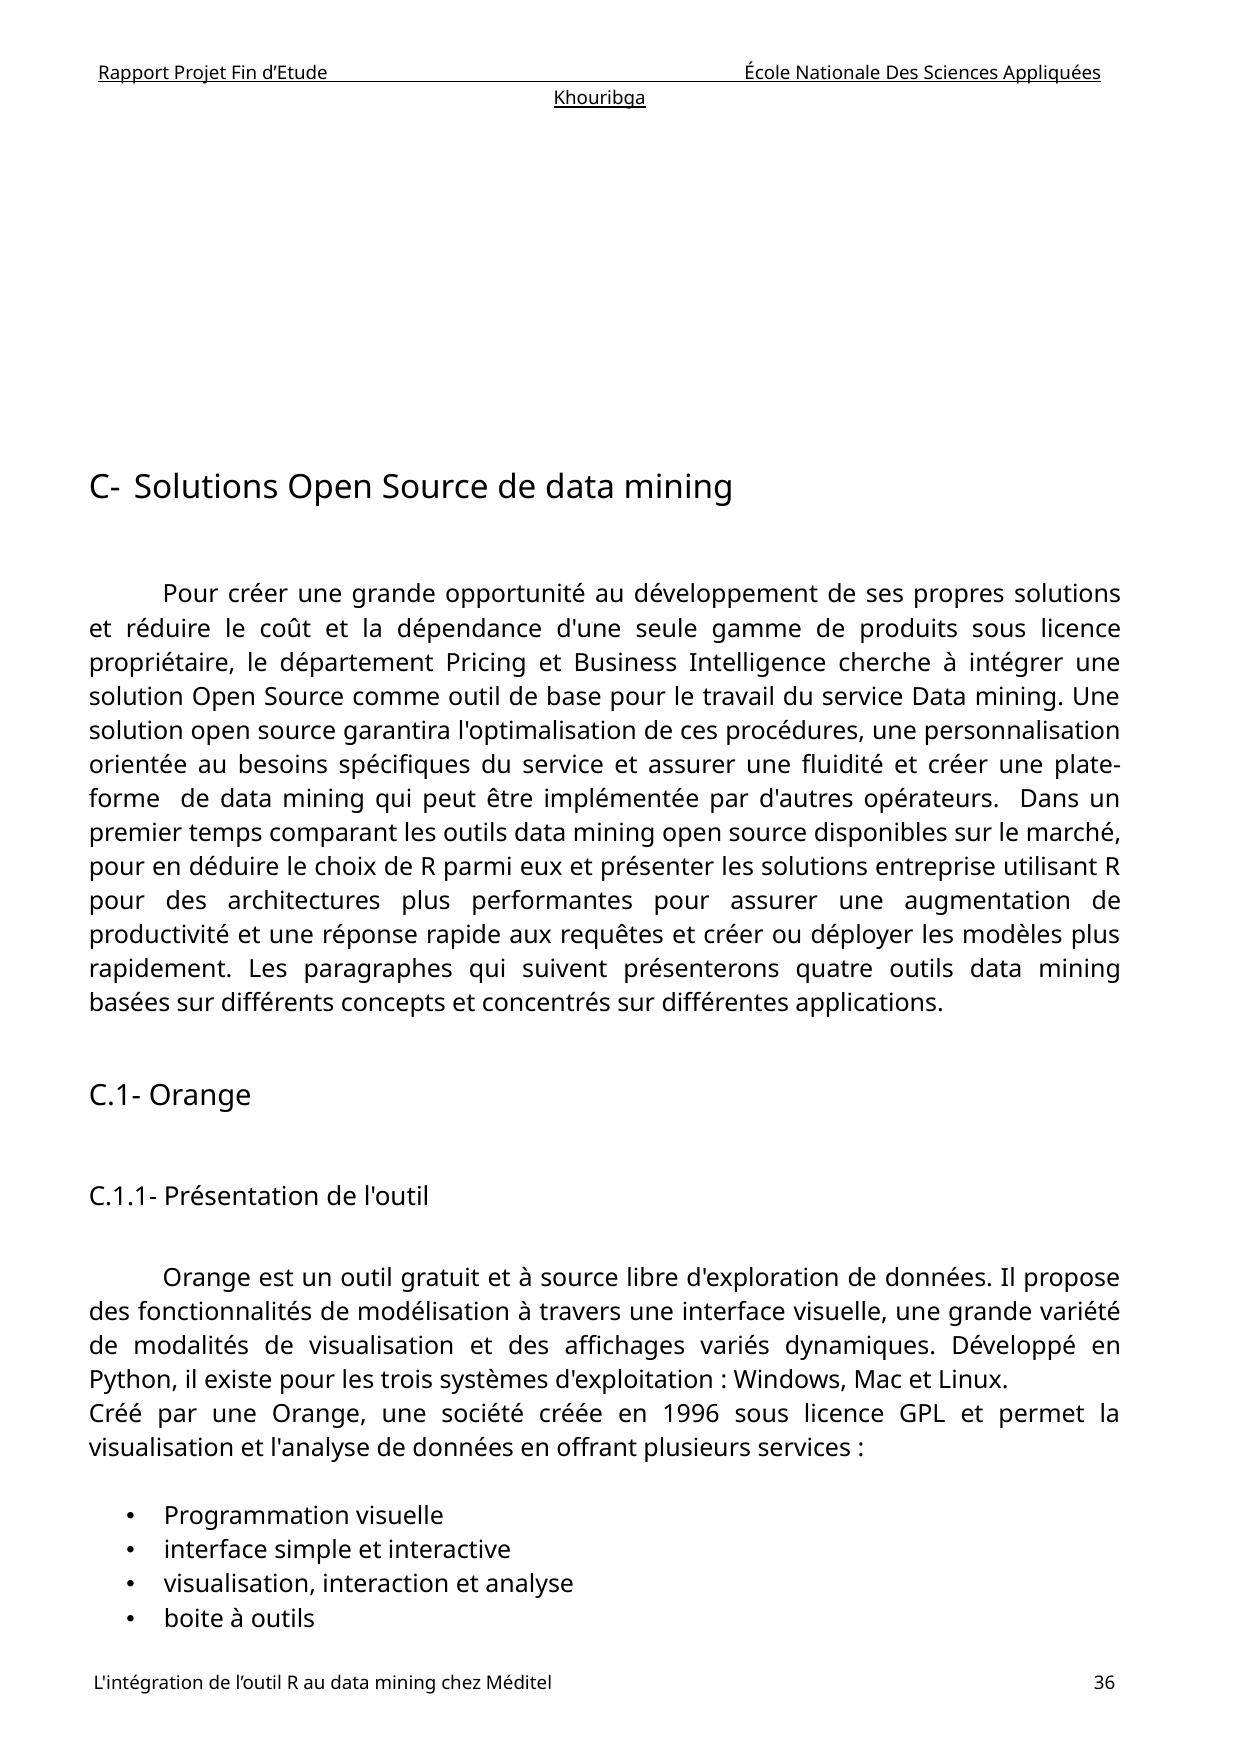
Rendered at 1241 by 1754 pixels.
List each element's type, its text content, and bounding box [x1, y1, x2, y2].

list Programmation visuelle [126, 1498, 1122, 1532]
subtitle Présentation de l'outil [88, 1177, 1122, 1213]
text Orange est un outil gratuit et à source libre d'exploration de données. Il propose des fonctionnalités de modélisation à travers une interface visuelle, une grande variété de modalités de visualisation et des affichages variés dynamiques. Développé en Python, il existe pour les trois systèmes d'exploitation : Windows, Mac et Linux. [88, 1259, 1122, 1396]
subtitle Orange [88, 1074, 1122, 1113]
subtitle Solutions Open Source de data mining [88, 463, 1122, 508]
list interface simple et interactive [126, 1532, 1122, 1566]
text Créé par une Orange, une société créée en 1996 sous licence GPL et permet la visualisation et l'analyse de données en offrant plusieurs services : [88, 1396, 1122, 1464]
text Pour créer une grande opportunité au développement de ses propres solutions et réduire le coût et la dépendance d'une seule gamme de produits sous licence propriétaire, le département Pricing et Business Intelligence cherche à intégrer une solution Open Source comme outil de base pour le travail du service Data mining. Une solution open source garantira l'optimalisation de ces procédures, une personnalisation orientée au besoins spécifiques du service et assurer une fluidité et créer une plate-forme de data mining qui peut être implémentée par d'autres opérateurs. Dans un premier temps comparant les outils data mining open source disponibles sur le marché, pour en déduire le choix de R parmi eux et présenter les solutions entreprise utilisant R pour des architectures plus performantes pour assurer une augmentation de productivité et une réponse rapide aux requêtes et créer ou déployer les modèles plus rapidement. Les paragraphes qui suivent présenterons quatre outils data mining basées sur différents concepts et concentrés sur différentes applications. [88, 576, 1122, 1019]
list visualisation, interaction et analyse [126, 1566, 1122, 1600]
list boite à outils [126, 1600, 1122, 1634]
